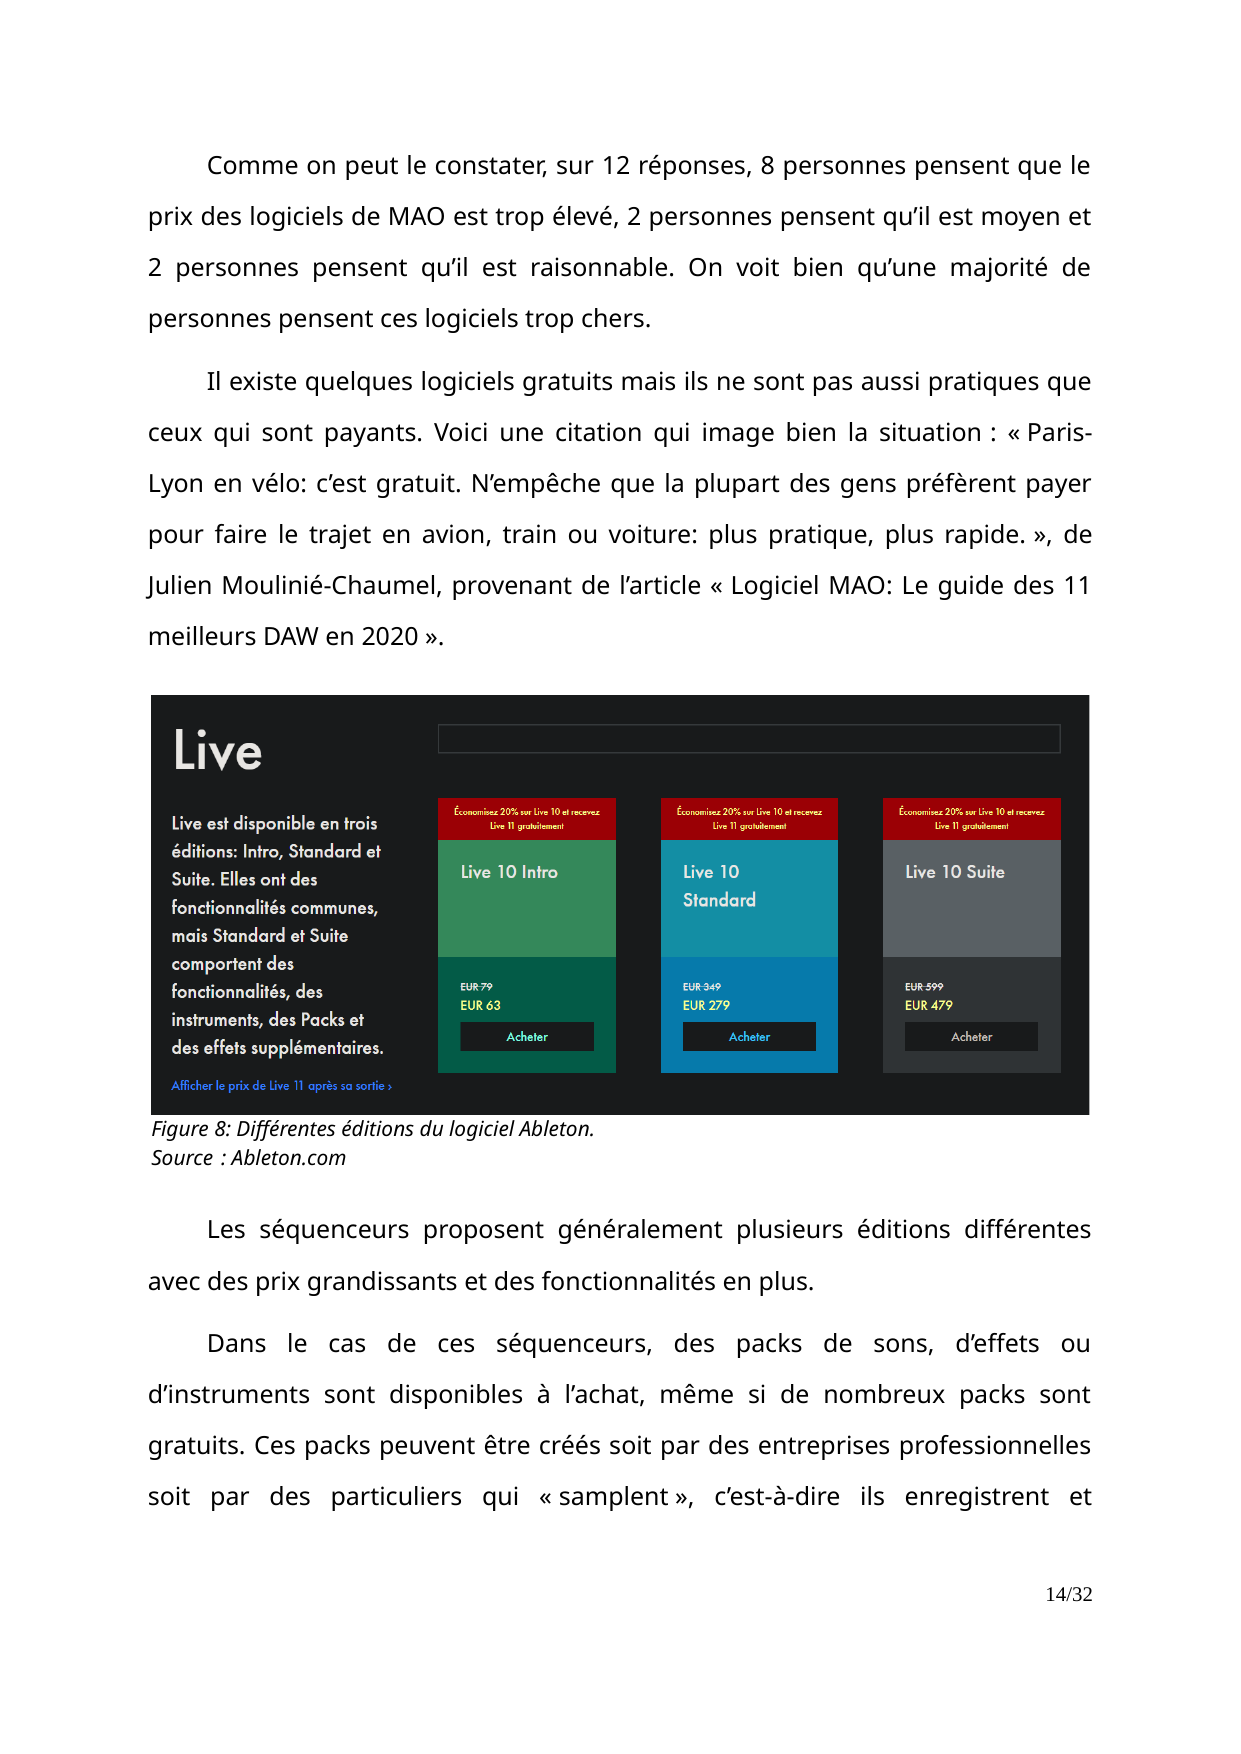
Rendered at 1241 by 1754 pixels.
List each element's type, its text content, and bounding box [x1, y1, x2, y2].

text Il existe quelques logiciels gratuits mais ils ne sont pas aussi pratiques que ceux qui sont payants. Voici une citation qui image bien la situation : « Paris-Lyon en vélo: c’est gratuit. N’empêche que la plupart des gens préfèrent payer pour faire le trajet en avion, train ou voiture: plus pratique, plus rapide. », de Julien Moulinié-Chaumel, provenant de l’article « Logiciel MAO: Le guide des 11 meilleurs DAW en 2020 ». [148, 363, 1093, 653]
text Figure 8: Différentes éditions du logiciel Ableton. Source : Ableton.com [151, 1115, 1089, 1171]
picture [151, 695, 1090, 1115]
text Les séquenceurs proposent généralement plusieurs éditions différentes avec des prix grandissants et des fonctionnalités en plus. [148, 682, 1093, 1297]
text Dans le cas de ces séquenceurs, des packs de sons, d’effets ou d’instruments sont disponibles à l’achat, même si de nombreux packs sont gratuits. Ces packs peuvent être créés soit par des entreprises professionnelles soit par des particuliers qui « samplent », c’est-à-dire ils enregistrent et [148, 1326, 1093, 1513]
text Comme on peut le constater, sur 12 réponses, 8 personnes pensent que le prix des logiciels de MAO est trop élevé, 2 personnes pensent qu’il est moyen et 2 personnes pensent qu’il est raisonnable. On voit bien qu’une majorité de personnes pensent ces logiciels trop chers. [148, 148, 1093, 335]
